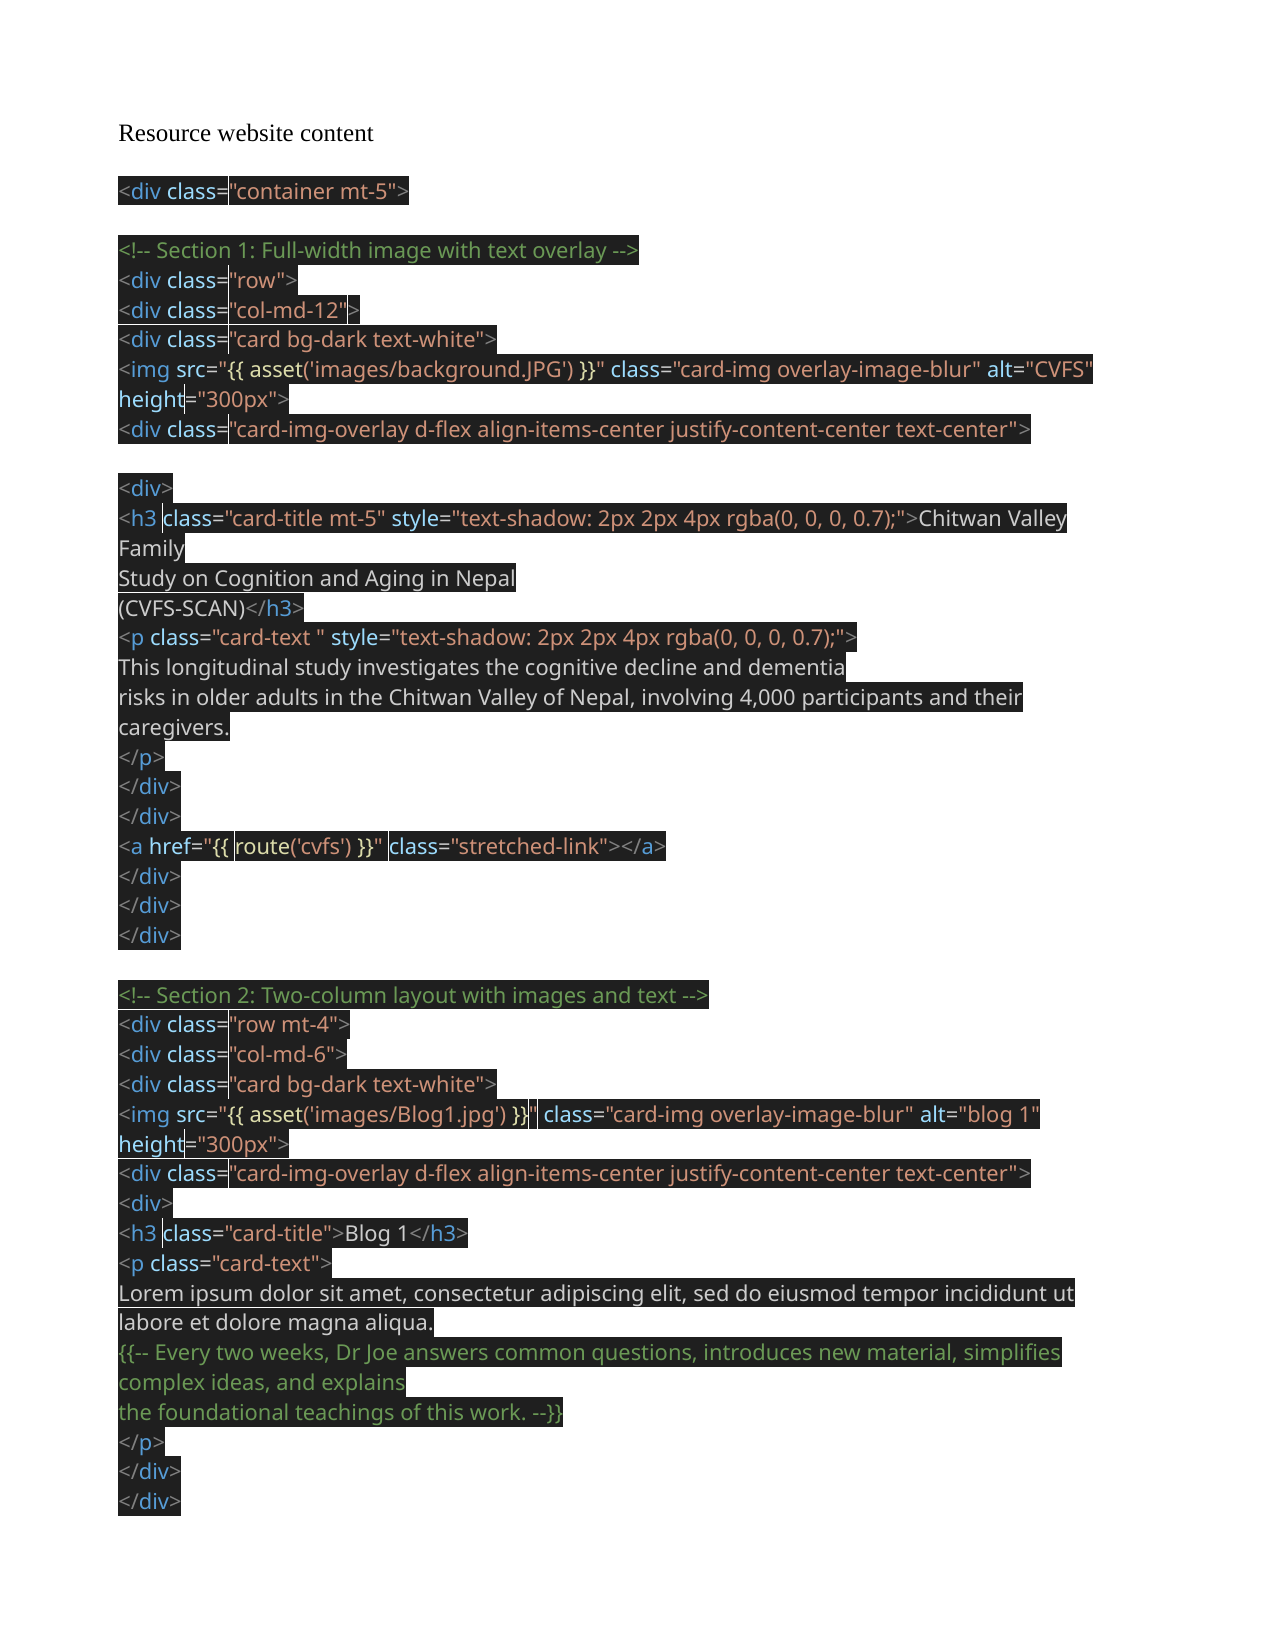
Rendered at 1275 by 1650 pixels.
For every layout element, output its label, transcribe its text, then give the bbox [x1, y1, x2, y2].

text Family [118, 533, 1157, 563]
text (CVFS-SCAN)</h3> [118, 592, 1157, 622]
text <img src="{{ asset('images/background.JPG') }}" class="card-img overlay-image-blur" alt="CVFS" [118, 354, 1157, 384]
text </div> [118, 1486, 1157, 1516]
text <div> [118, 1188, 1157, 1218]
text {{-- Every two weeks, Dr Joe answers common questions, introduces new material, simplifies [118, 1337, 1157, 1367]
text <div> [118, 473, 1157, 503]
text </div> [118, 890, 1157, 920]
text <h3 class="card-title">Blog 1</h3> [118, 1218, 1157, 1248]
text </div> [118, 1456, 1157, 1486]
text <div class="card-img-overlay d-flex align-items-center justify-content-center text-center"> [118, 1158, 1157, 1188]
text </p> [118, 741, 1157, 771]
text <a href="{{ route('cvfs') }}" class="stretched-link"></a> [118, 831, 1157, 861]
text risks in older adults in the Chitwan Valley of Nepal, involving 4,000 participants and their [118, 682, 1157, 712]
text <div class="container mt-5"> [118, 176, 1157, 205]
text </div> [118, 801, 1157, 831]
text Study on Cognition and Aging in Nepal [118, 563, 1157, 592]
text Lorem ipsum dolor sit amet, consectetur adipiscing elit, sed do eiusmod tempor incididunt ut [118, 1278, 1157, 1307]
text labore et dolore magna aliqua. [118, 1307, 1157, 1337]
text <p class="card-text"> [118, 1248, 1157, 1278]
text <div class="card bg-dark text-white"> [118, 324, 1157, 354]
text </p> [118, 1427, 1157, 1456]
text </div> [118, 861, 1157, 890]
text the foundational teachings of this work. --}} [118, 1397, 1157, 1427]
text <div class="card bg-dark text-white"> [118, 1069, 1157, 1099]
text <div class="col-md-12"> [118, 295, 1157, 324]
text height="300px"> [118, 384, 1157, 414]
text <div class="col-md-6"> [118, 1039, 1157, 1069]
text </div> [118, 771, 1157, 801]
text <p class="card-text " style="text-shadow: 2px 2px 4px rgba(0, 0, 0, 0.7);"> [118, 622, 1157, 652]
text complex ideas, and explains [118, 1367, 1157, 1397]
text Resource website content [118, 118, 1157, 147]
text <!-- Section 2: Two-column layout with images and text --> [118, 980, 1157, 1009]
text <div class="card-img-overlay d-flex align-items-center justify-content-center text-center"> [118, 414, 1157, 444]
text <div class="row mt-4"> [118, 1009, 1157, 1039]
text </div> [118, 920, 1157, 950]
text <div class="row"> [118, 265, 1157, 295]
text This longitudinal study investigates the cognitive decline and dementia [118, 652, 1157, 682]
text <h3 class="card-title mt-5" style="text-shadow: 2px 2px 4px rgba(0, 0, 0, 0.7);">Chitwan Valley [118, 503, 1157, 533]
text caregivers. [118, 712, 1157, 741]
text height="300px"> [118, 1129, 1157, 1158]
text <img src="{{ asset('images/Blog1.jpg') }}" class="card-img overlay-image-blur" alt="blog 1" [118, 1099, 1157, 1129]
text <!-- Section 1: Full-width image with text overlay --> [118, 235, 1157, 265]
